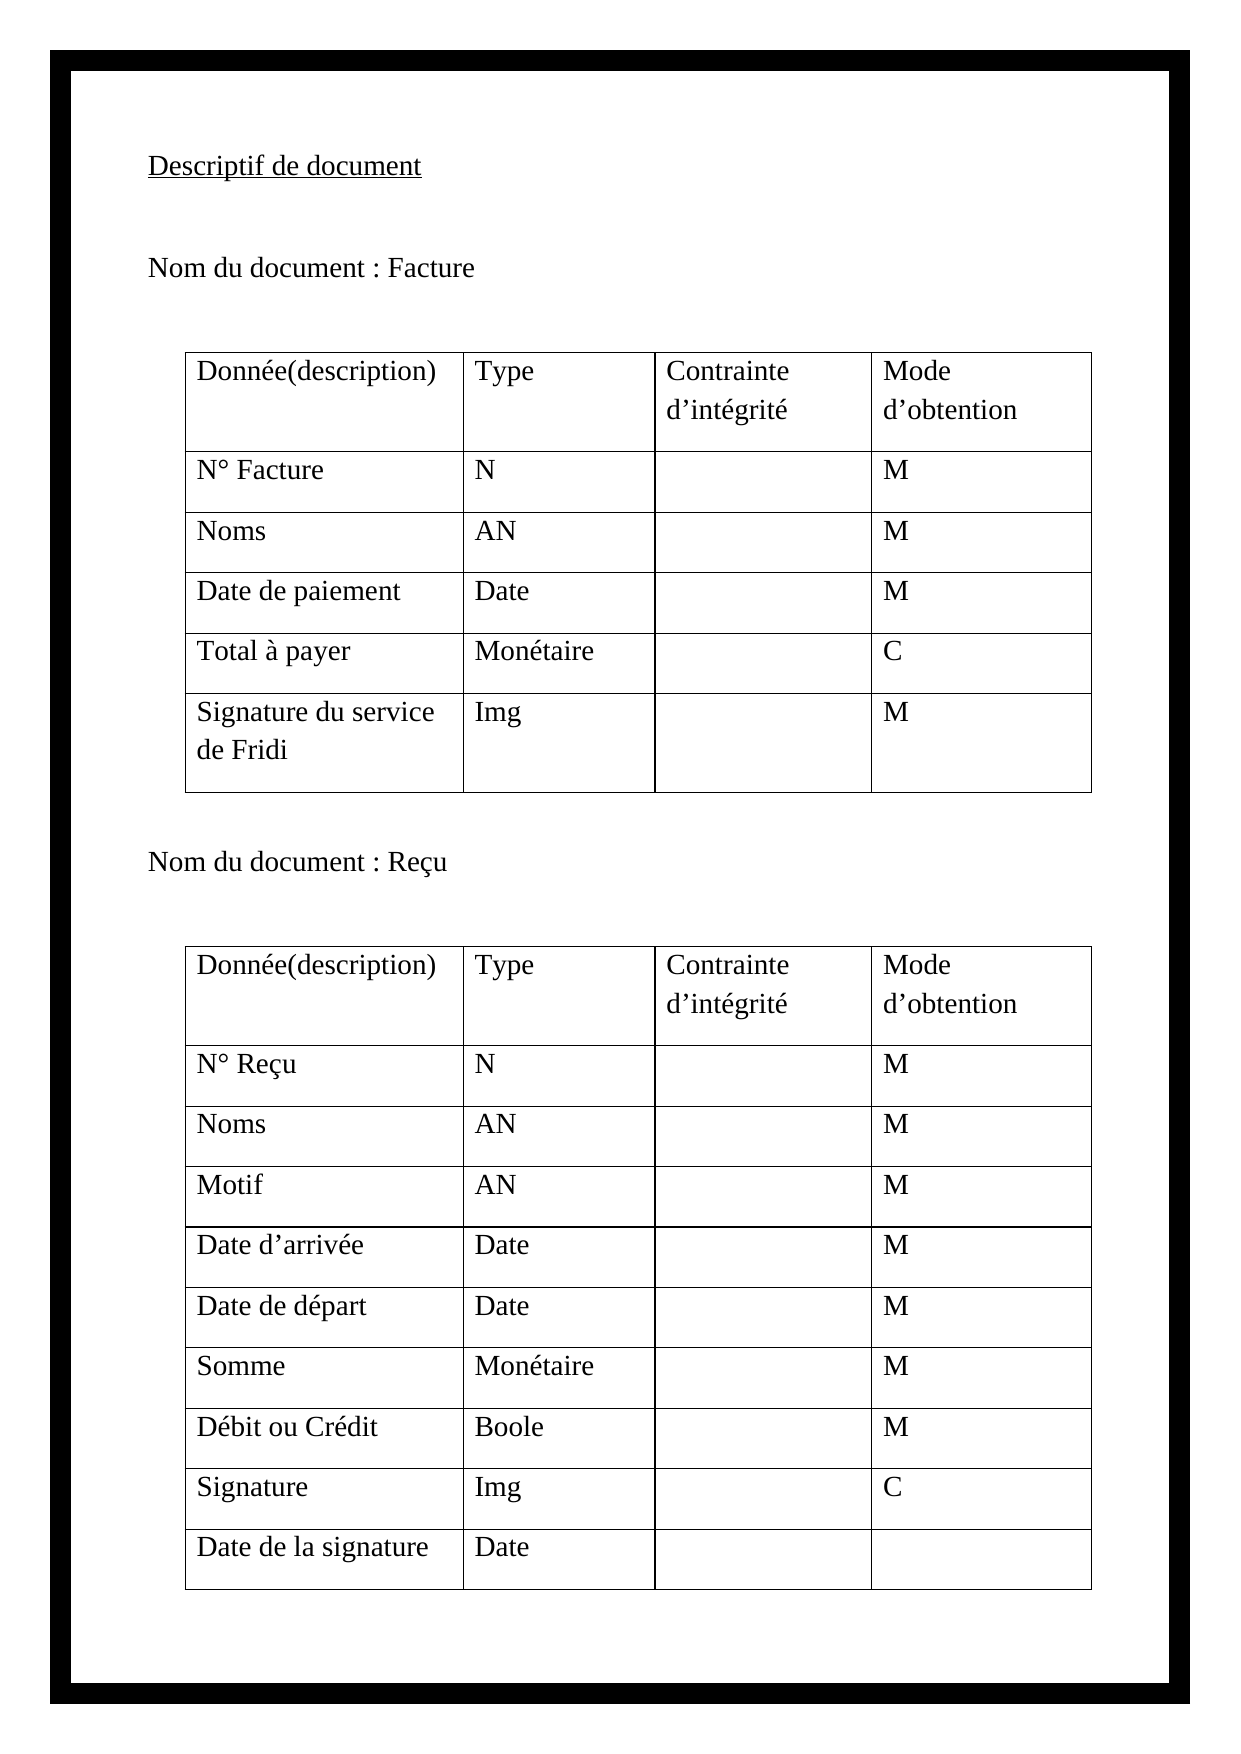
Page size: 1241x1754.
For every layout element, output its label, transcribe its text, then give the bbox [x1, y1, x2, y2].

table_cell [656, 1228, 871, 1287]
table_header Type [464, 353, 654, 451]
table_header Mode d’obtention [872, 947, 1091, 1045]
table_cell M [872, 1107, 1091, 1166]
table_cell M [872, 1167, 1091, 1226]
table_cell [656, 1046, 871, 1106]
table_cell Date [464, 573, 654, 632]
table_cell [656, 1348, 871, 1408]
table_cell N° Reçu [186, 1046, 463, 1106]
table_cell Date de la signature [186, 1530, 463, 1589]
table_cell Monétaire [464, 634, 654, 693]
table_cell Img [464, 694, 654, 792]
table_cell C [872, 634, 1091, 693]
table_cell [656, 1469, 871, 1528]
table_header Donnée(description) [186, 353, 463, 451]
table_cell AN [464, 513, 654, 572]
table_cell Date de départ [186, 1288, 463, 1347]
table_cell [656, 1409, 871, 1468]
table_cell Motif [186, 1167, 463, 1226]
text Nom du document : Facture [148, 250, 1093, 283]
table_cell M [872, 452, 1091, 512]
table_cell M [872, 573, 1091, 632]
table_cell N° Facture [186, 452, 463, 512]
table_cell [872, 1530, 1091, 1589]
table_cell M [872, 1409, 1091, 1468]
table_cell AN [464, 1107, 654, 1166]
table_cell C [872, 1469, 1091, 1528]
table_cell [656, 513, 871, 572]
table_cell Monétaire [464, 1348, 654, 1408]
table_header Contrainte d’intégrité [656, 947, 871, 1045]
table_cell M [872, 694, 1091, 792]
table_cell Signature du service de Fridi [186, 694, 463, 792]
table_cell [656, 573, 871, 632]
table_cell [656, 694, 871, 792]
table_cell Total à payer [186, 634, 463, 693]
table_cell N [464, 1046, 654, 1106]
table_cell Noms [186, 1107, 463, 1166]
table_cell [656, 1107, 871, 1166]
table_cell Img [464, 1469, 654, 1528]
table_cell Date [464, 1228, 654, 1287]
table_header Type [464, 947, 654, 1045]
table_cell Noms [186, 513, 463, 572]
table_cell M [872, 1348, 1091, 1408]
table_cell AN [464, 1167, 654, 1226]
table_cell [656, 634, 871, 693]
table_header Contrainte d’intégrité [656, 353, 871, 451]
table_cell [656, 1288, 871, 1347]
table_cell Signature [186, 1469, 463, 1528]
table_cell Date d’arrivée [186, 1228, 463, 1287]
table_cell M [872, 513, 1091, 572]
table_cell M [872, 1288, 1091, 1347]
table_cell [656, 452, 871, 512]
table_cell M [872, 1046, 1091, 1106]
table_cell Boole [464, 1409, 654, 1468]
table_cell N [464, 452, 654, 512]
table_cell Date [464, 1288, 654, 1347]
table_header Mode d’obtention [872, 353, 1091, 451]
table_cell Date de paiement [186, 573, 463, 632]
table_cell M [872, 1228, 1091, 1287]
table_cell Date [464, 1530, 654, 1589]
table_header Donnée(description) [186, 947, 463, 1045]
table_cell Débit ou Crédit [186, 1409, 463, 1468]
text Descriptif de document [148, 148, 1093, 181]
table_cell Somme [186, 1348, 463, 1408]
table_cell [656, 1167, 871, 1226]
table_cell [656, 1530, 871, 1589]
text Nom du document : Reçu [148, 844, 1093, 877]
